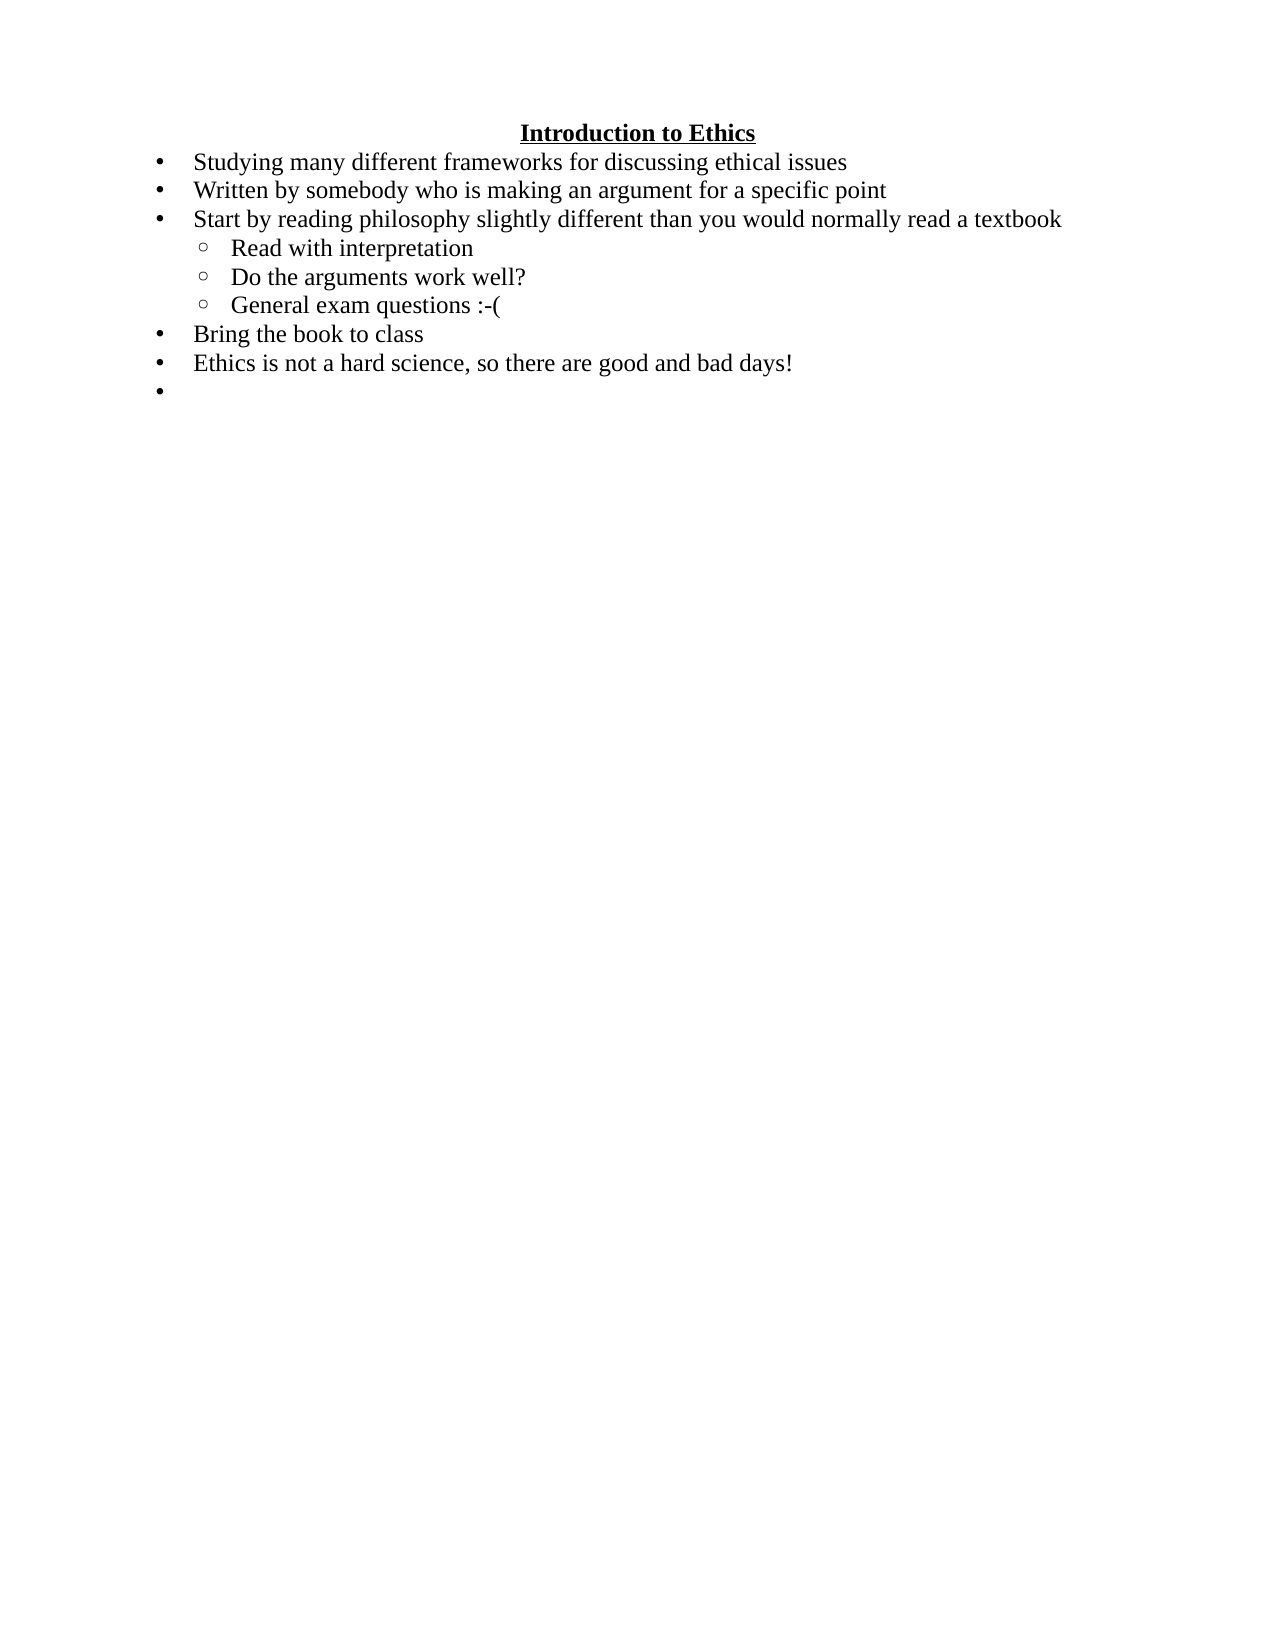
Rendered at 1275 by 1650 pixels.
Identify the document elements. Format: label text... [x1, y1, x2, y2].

list General exam questions :-( [193, 291, 1157, 319]
list Studying many different frameworks for discussing ethical issues [156, 147, 1157, 176]
list Read with interpretation [193, 233, 1157, 262]
list Ethics is not a hard science, so there are good and bad days! [156, 348, 1157, 377]
text Introduction to Ethics [118, 118, 1157, 147]
list Start by reading philosophy slightly different than you would normally read a textbook [156, 204, 1157, 233]
list Written by somebody who is making an argument for a specific point [156, 176, 1157, 204]
list Bring the book to class [156, 319, 1157, 348]
list Do the arguments work well? [193, 262, 1157, 291]
